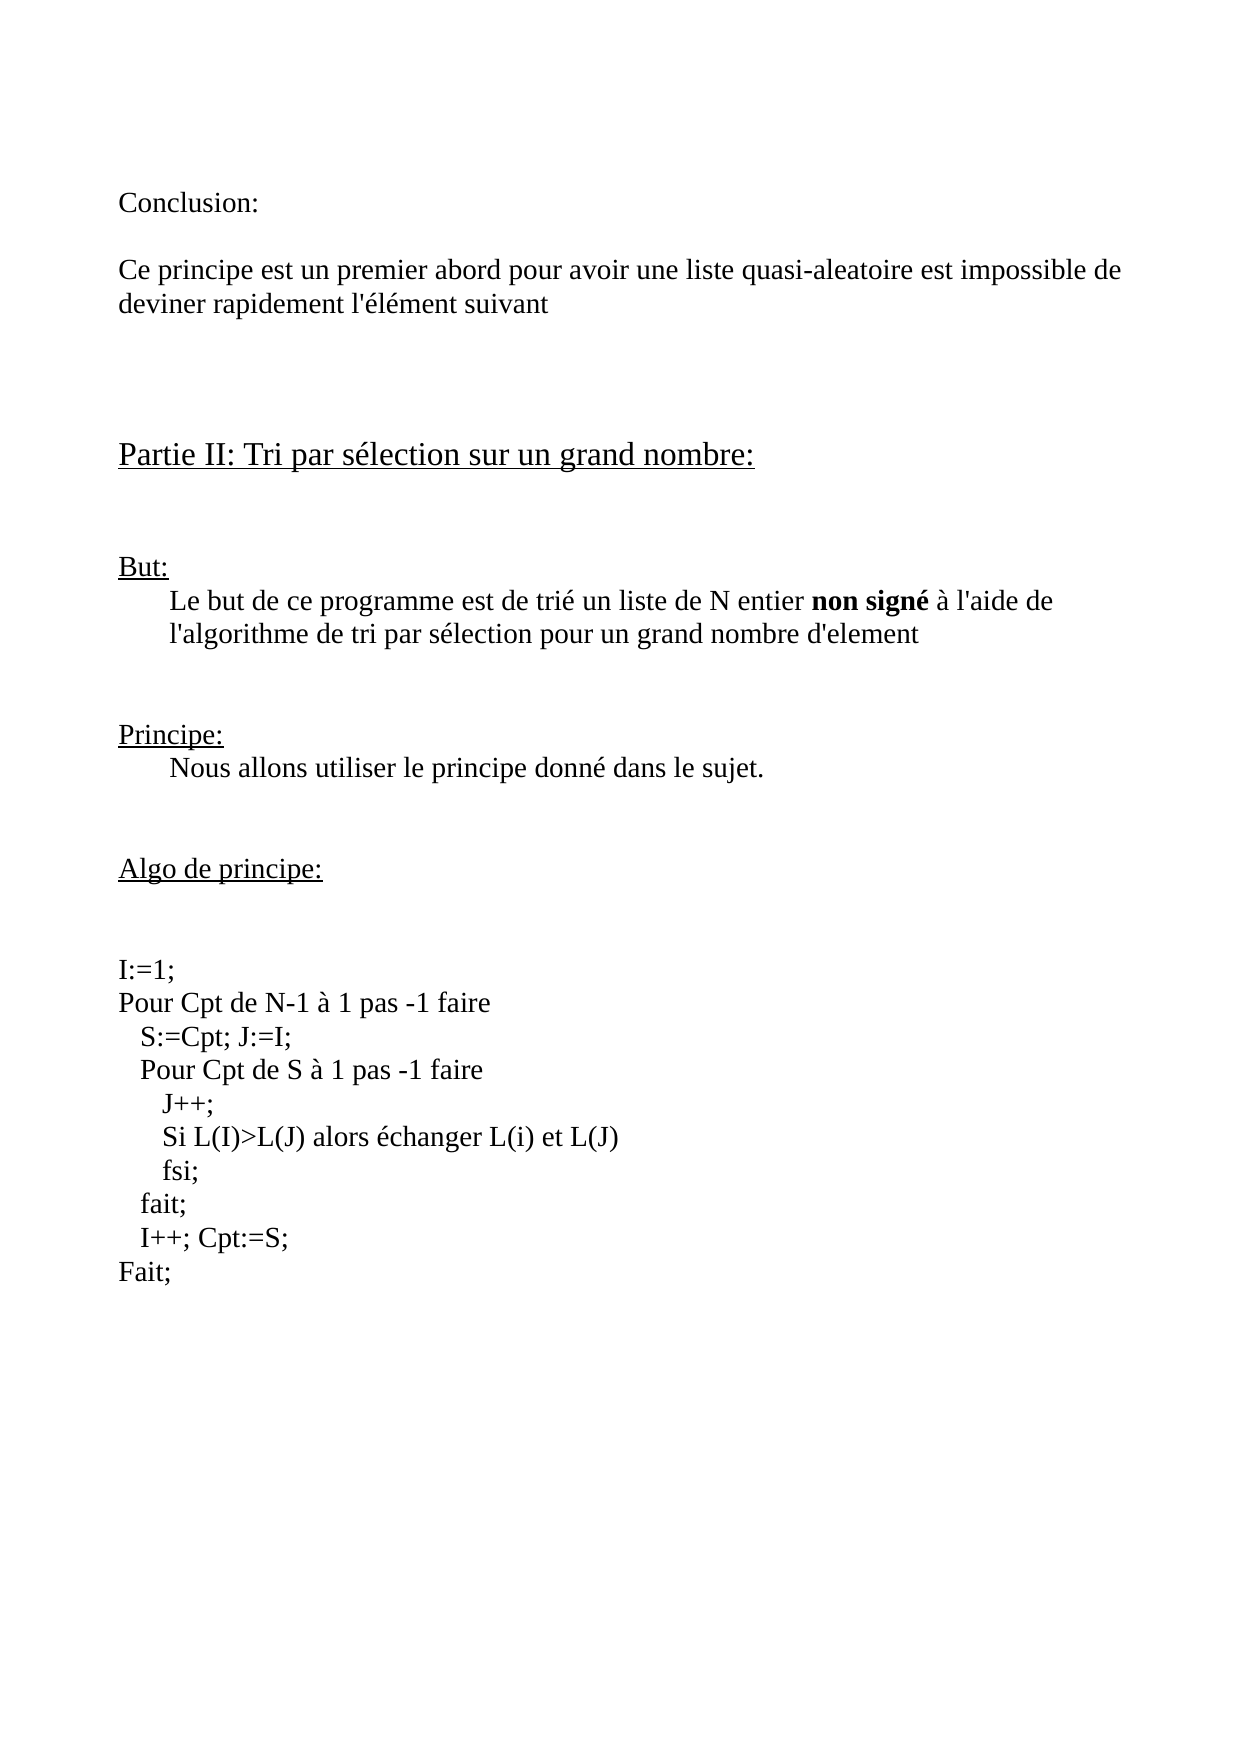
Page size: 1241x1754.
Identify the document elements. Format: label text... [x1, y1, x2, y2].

text But: [118, 549, 1122, 583]
text deviner rapidement l'élément suivant [118, 286, 1122, 319]
text Conclusion: [118, 185, 1122, 219]
text Si L(I)>L(J) alors échanger L(i) et L(J) [118, 1119, 1122, 1153]
text S:=Cpt; J:=I; [118, 1019, 1122, 1052]
text Pour Cpt de N-1 à 1 pas -1 faire [118, 985, 1122, 1019]
text Nous allons utiliser le principe donné dans le sujet. [118, 751, 1122, 784]
text J++; [118, 1086, 1122, 1119]
text Le but de ce programme est de trié un liste de N entier non signé à l'aide de [118, 583, 1122, 616]
text Pour Cpt de S à 1 pas -1 faire [118, 1052, 1122, 1086]
text fait; [118, 1187, 1122, 1220]
text I++; Cpt:=S; [118, 1220, 1122, 1254]
text I:=1; [118, 952, 1122, 985]
text Partie II: Tri par sélection sur un grand nombre: [118, 434, 1122, 473]
text fsi; [118, 1153, 1122, 1187]
text Ce principe est un premier abord pour avoir une liste quasi-aleatoire est impossible de [118, 252, 1122, 286]
text Fait; [118, 1254, 1122, 1287]
text l'algorithme de tri par sélection pour un grand nombre d'element [118, 616, 1122, 650]
text Principe: [118, 717, 1122, 751]
text Algo de principe: [118, 851, 1122, 885]
